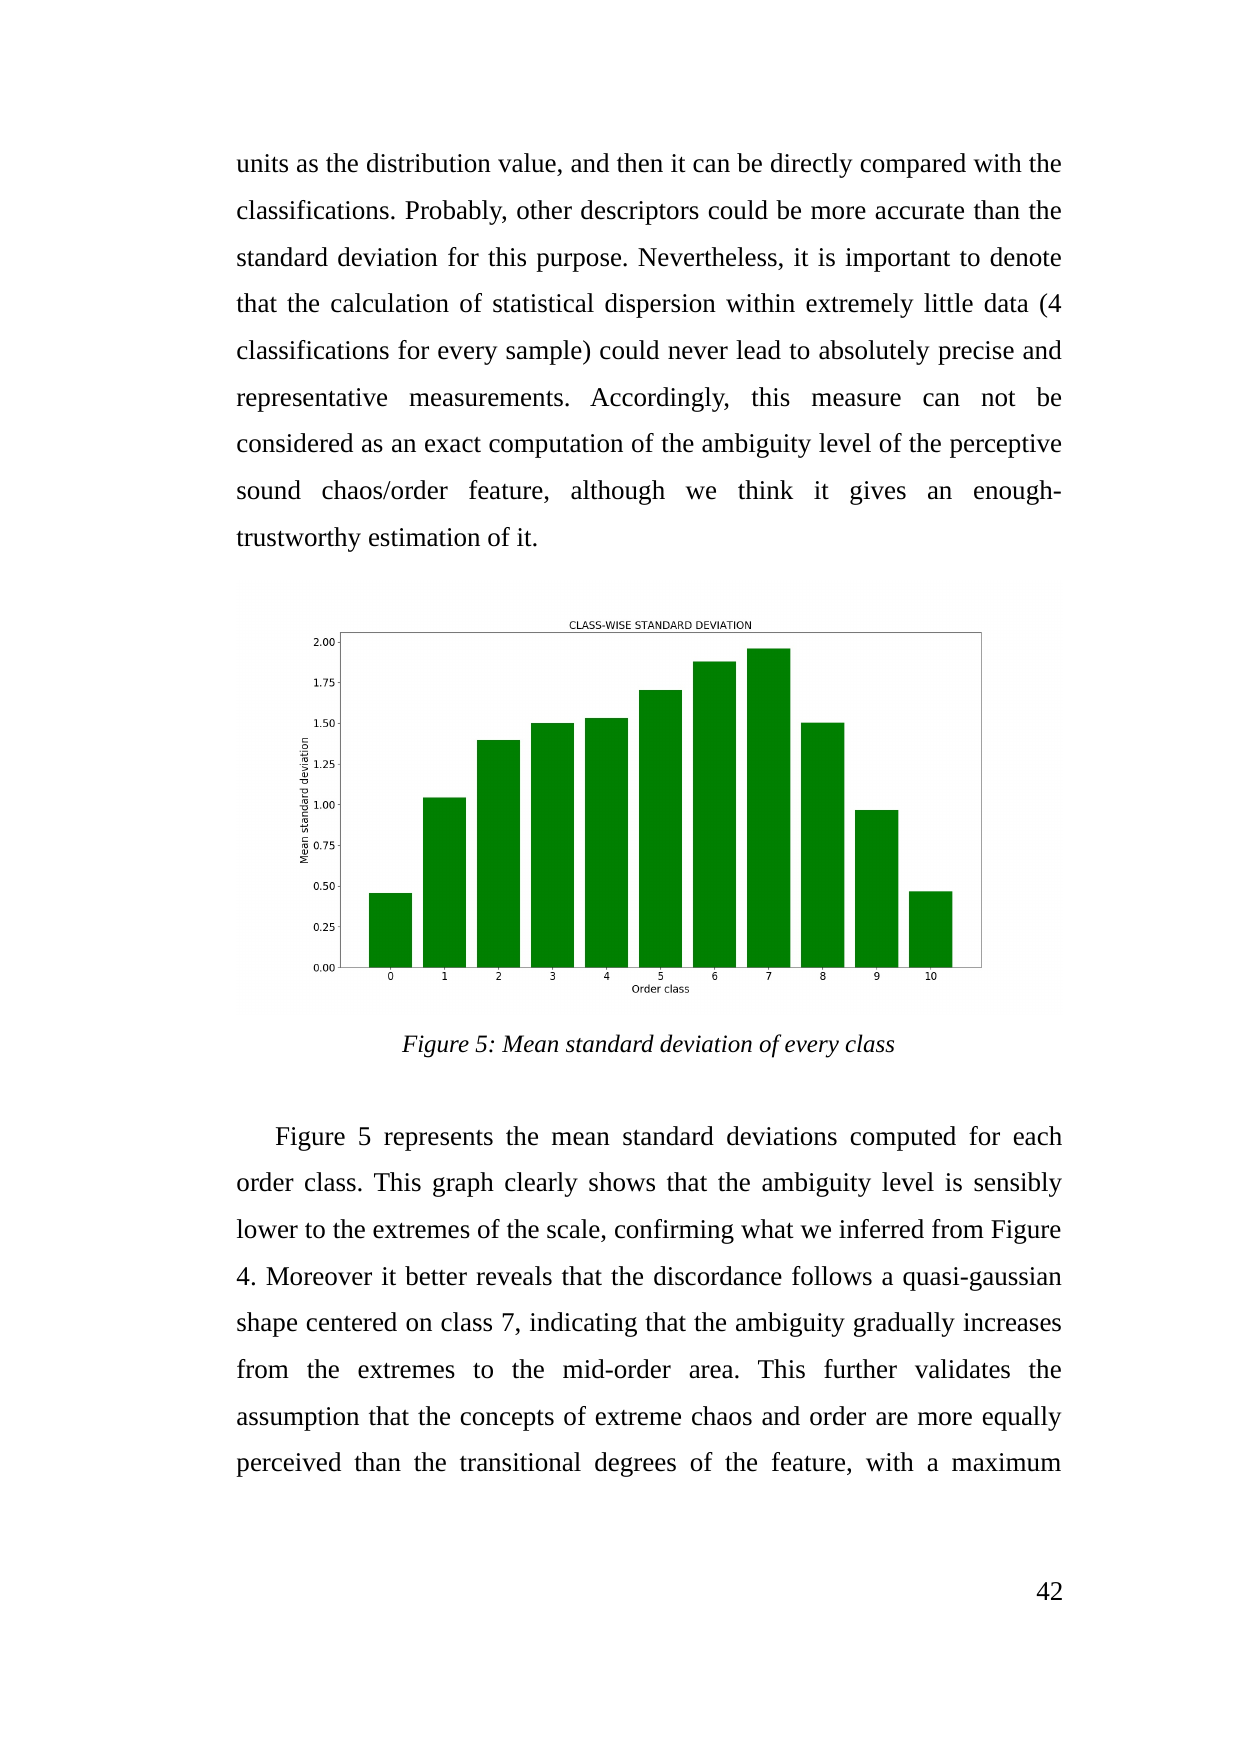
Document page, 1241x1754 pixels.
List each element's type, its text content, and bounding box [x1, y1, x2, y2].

text Figure 5 represents the mean standard deviations computed for each order class. This graph clearly shows that the ambiguity level is sensibly lower to the extremes of the scale, confirming what we inferred from Figure 4. Moreover it better reveals that the discordance follows a quasi-gaussian shape centered on class 7, indicating that the ambiguity gradually increases from the extremes to the mid-order area. This further validates the assumption that the concepts of extreme chaos and order are more equally perceived than the transitional degrees of the feature, with a maximum [236, 1120, 1063, 1478]
text Figure 5: Mean standard deviation of every class [236, 1015, 1063, 1058]
picture [236, 580, 1063, 1015]
text units as the distribution value, and then it can be directly compared with the classifications. Probably, other descriptors could be more accurate than the standard deviation for this purpose. Nevertheless, it is important to denote that the calculation of statistical dispersion within extremely little data (4 classifications for every sample) could never lead to absolutely precise and representative measurements. Accordingly, this measure can not be considered as an exact computation of the ambiguity level of the perceptive sound chaos/order feature, although we think it gives an enough-trustworthy estimation of it. [236, 148, 1063, 552]
